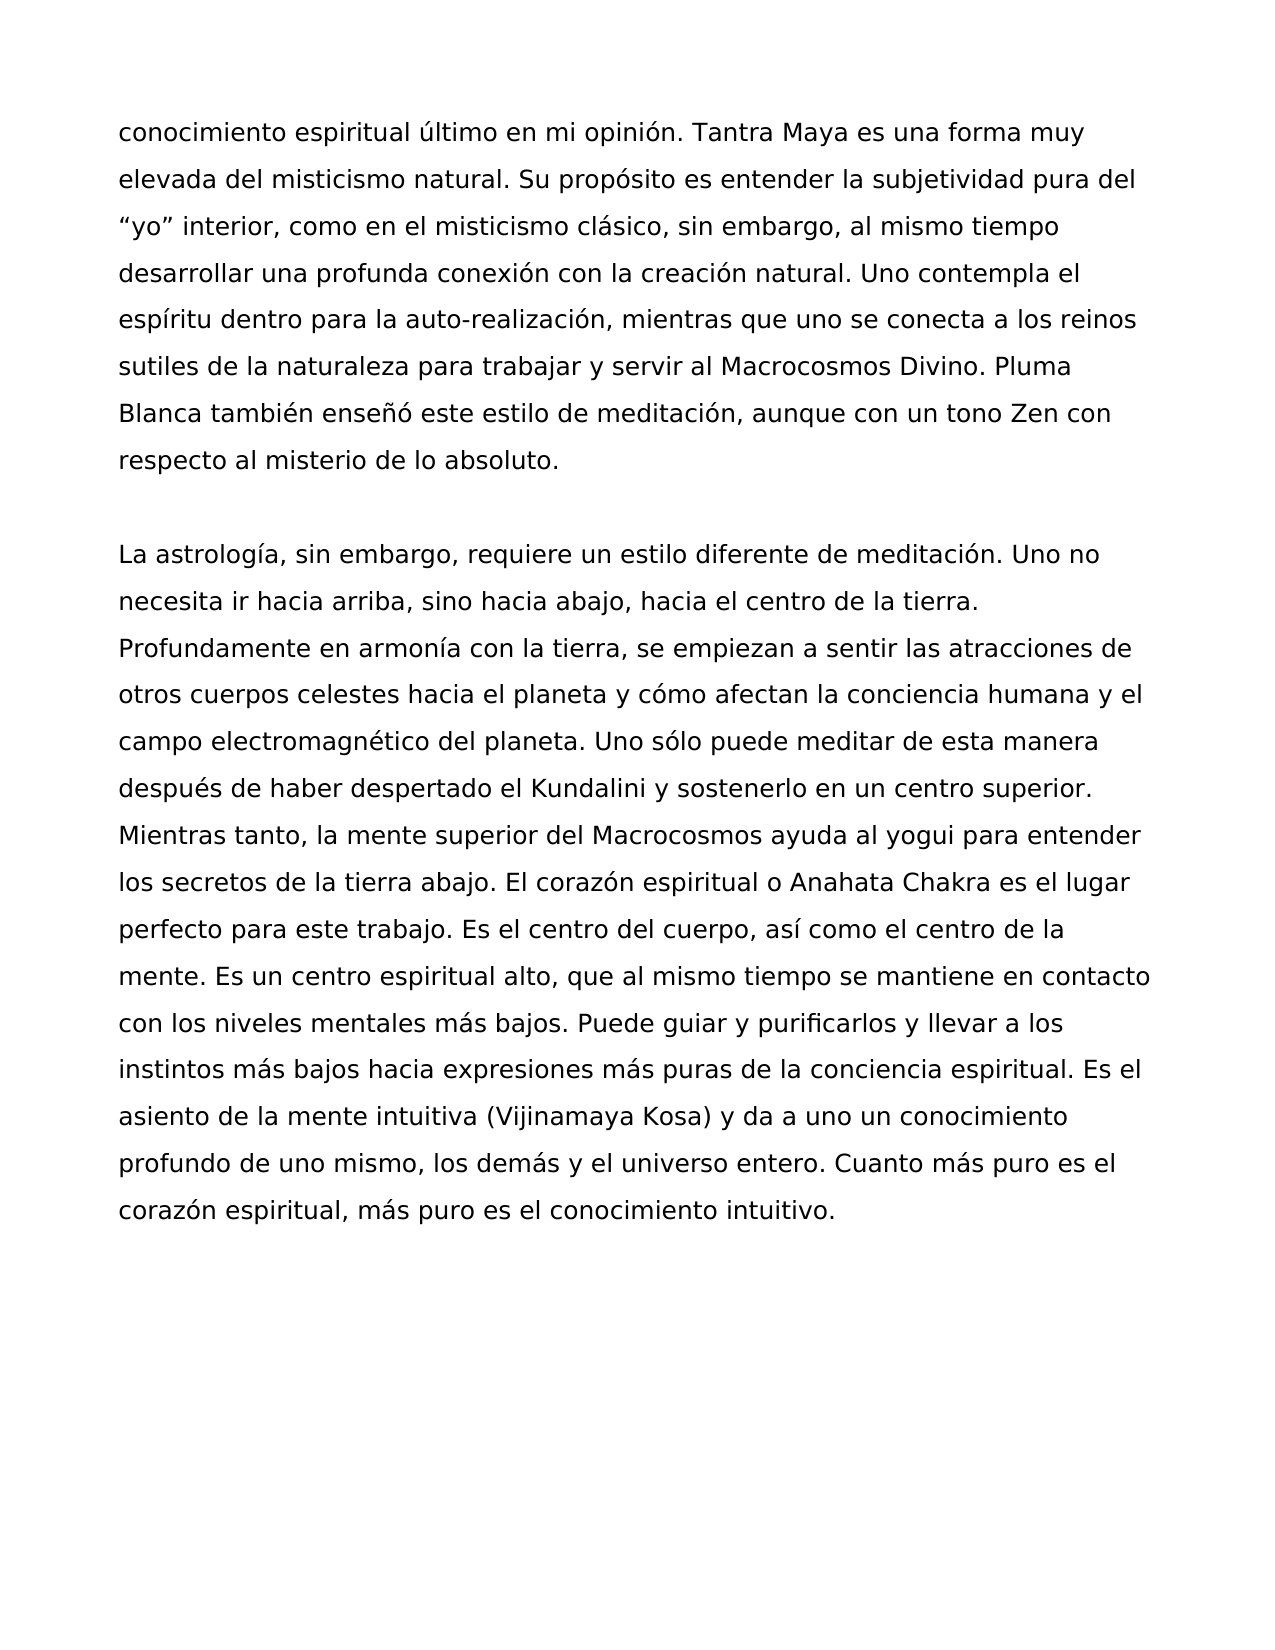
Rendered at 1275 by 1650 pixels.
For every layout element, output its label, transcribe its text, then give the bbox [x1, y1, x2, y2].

text conocimiento espiritual último en mi opinión. Tantra Maya es una forma muy elevada del misticismo natural. Su propósito es entender la subjetividad pura del “yo” interior, como en el misticismo clásico, sin embargo, al mismo tiempo desarrollar una profunda conexión con la creación natural. Uno contempla el espíritu dentro para la auto-realización, mientras que uno se conecta a los reinos sutiles de la naturaleza para trabajar y servir al Macrocosmos Divino. Pluma Blanca también enseñó este estilo de meditación, aunque con un tono Zen con respecto al misterio de lo absoluto. La astrología, sin embargo, requiere un estilo diferente de meditación. Uno no necesita ir hacia arriba, sino hacia abajo, hacia el centro de la tierra. Profundamente en armonía con la tierra, se empiezan a sentir las atracciones de otros cuerpos celestes hacia el planeta y cómo afectan la conciencia humana y el campo electromagnético del planeta. Uno sólo puede meditar de esta manera después de haber despertado el Kundalini y sostenerlo en un centro superior. Mientras tanto, la mente superior del Macrocosmos ayuda al yogui para entender los secretos de la tierra abajo. El corazón espiritual o Anahata Chakra es el lugar perfecto para este trabajo. Es el centro del cuerpo, así como el centro de la mente. Es un centro espiritual alto, que al mismo tiempo se mantiene en contacto con los niveles mentales más bajos. Puede guiar y purificarlos y llevar a los instintos más bajos hacia expresiones más puras de la conciencia espiritual. Es el asiento de la mente intuitiva (Vijinamaya Kosa) y da a uno un conocimiento profundo de uno mismo, los demás y el universo entero. Cuanto más puro es el corazón espiritual, más puro es el conocimiento intuitivo. [118, 118, 1157, 1225]
